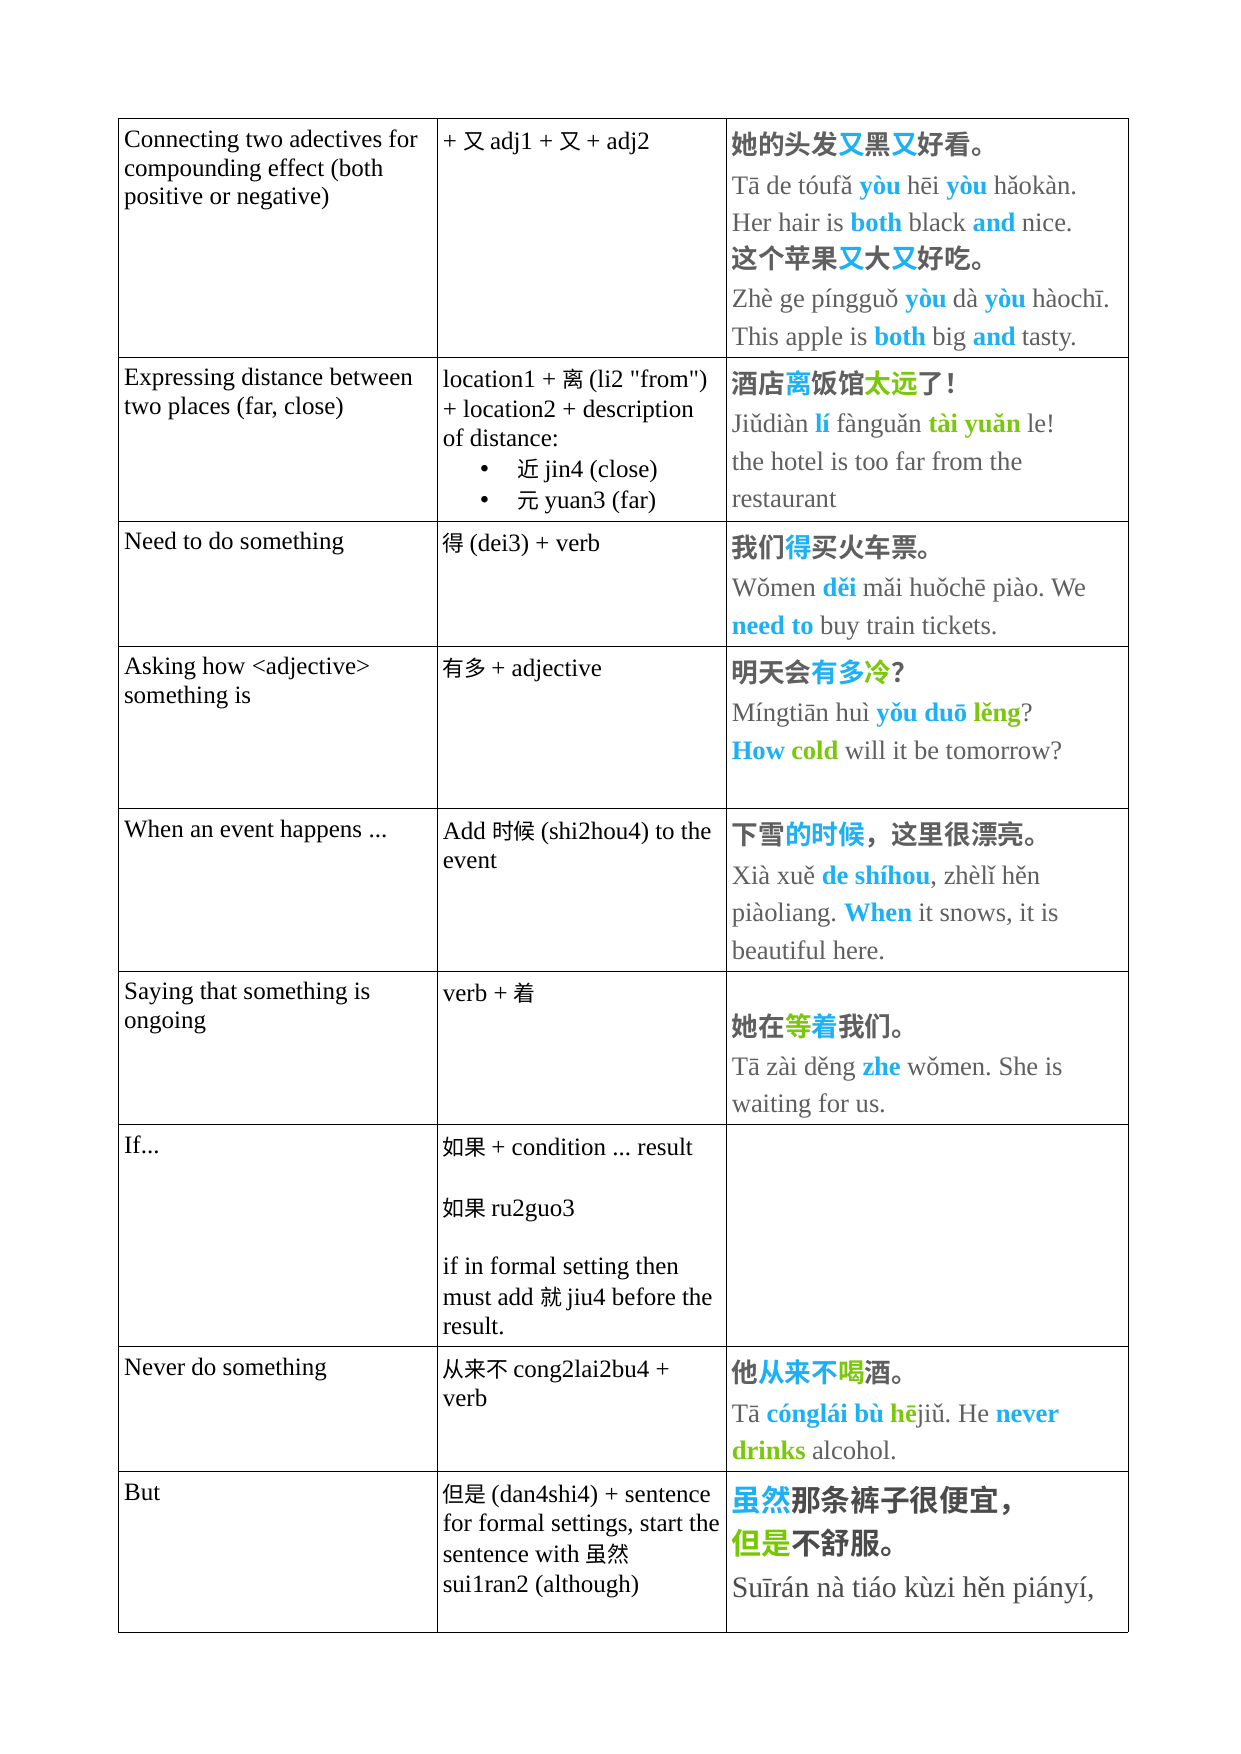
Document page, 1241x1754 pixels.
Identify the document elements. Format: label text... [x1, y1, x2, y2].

table_cell 如果 + condition ... result 如果 ru2guo3 if in formal setting then must add 就 jiu4 before the result. [438, 1125, 726, 1346]
table_cell Expressing distance between two places (far, close) [119, 358, 437, 521]
table_cell If... [119, 1125, 437, 1346]
table_cell 虽然那条裤子很便宜， 但是不舒服。​ Suīrán nà tiáo kùzi hěn piányí, [727, 1472, 1128, 1632]
table_cell 但是 (dan4shi4) + sentence for formal settings, start the sentence with 虽然 sui1ran2 (although) [438, 1472, 726, 1632]
table_cell 酒店离饭馆太远了！​ Jiǔdiàn lí fànguǎn tài yuǎn le! the hotel is too far from the restaurant​ [727, 358, 1128, 521]
table_cell Need to do something [119, 522, 437, 646]
table_cell 明天会有多冷？​ Míngtiān huì yǒu duō lěng?​ How cold will it be tomorrow?​ [727, 647, 1128, 808]
table_cell 从来不 cong2lai2bu4 + verb [438, 1347, 726, 1471]
table_cell 下雪的时候，这里很漂亮。​ Xià xuě de shíhou, zhèlǐ hěn piàoliang.​ When it snows, it is beautiful here.​ [727, 809, 1128, 971]
table_cell 有多 + adjective [438, 647, 726, 808]
table_cell Connecting two adectives for compounding effect (both positive or negative) [119, 119, 437, 357]
table_cell verb + 着 [438, 972, 726, 1124]
table_cell 她的头发又黑又好看。 Tā de tóufǎ yòu hēi yòu hǎokàn. Her hair is both black and nice. 这个苹果又大又好吃。 Zhè ge píngguǒ yòu dà yòu hàochī. This apple is both big and tasty. [727, 119, 1128, 357]
table_cell When an event happens ... [119, 809, 437, 971]
table_cell Add 时候 (shi2hou4) to the event [438, 809, 726, 971]
table_cell 我们得买火车票。​ Wǒmen děi mǎi huǒchē piào.​ We need to buy train tickets.​ ​ [727, 522, 1128, 646]
table_cell 他从来不喝酒。​ Tā cónglái bù hējiǔ.​ He never drinks alcohol.​ ​ [727, 1347, 1128, 1471]
table_cell + 又 adj1 + 又 + adj2 [438, 119, 726, 357]
table_cell [727, 1125, 1128, 1346]
table_cell location1 + 离 (li2 "from")+ location2 + description of distance: 近 jin4 (close) 元 yuan3 (far) [438, 358, 726, 521]
table_cell Never do something [119, 1347, 437, 1471]
table_cell But [119, 1472, 437, 1632]
table_cell 得 (dei3) + verb [438, 522, 726, 646]
table_cell ​ 她在等着我们。​ Tā zài děng zhe wǒmen.​ She is waiting for us.​ [727, 972, 1128, 1124]
table_cell Saying that something is ongoing [119, 972, 437, 1124]
table_cell Asking how <adjective> something is [119, 647, 437, 808]
